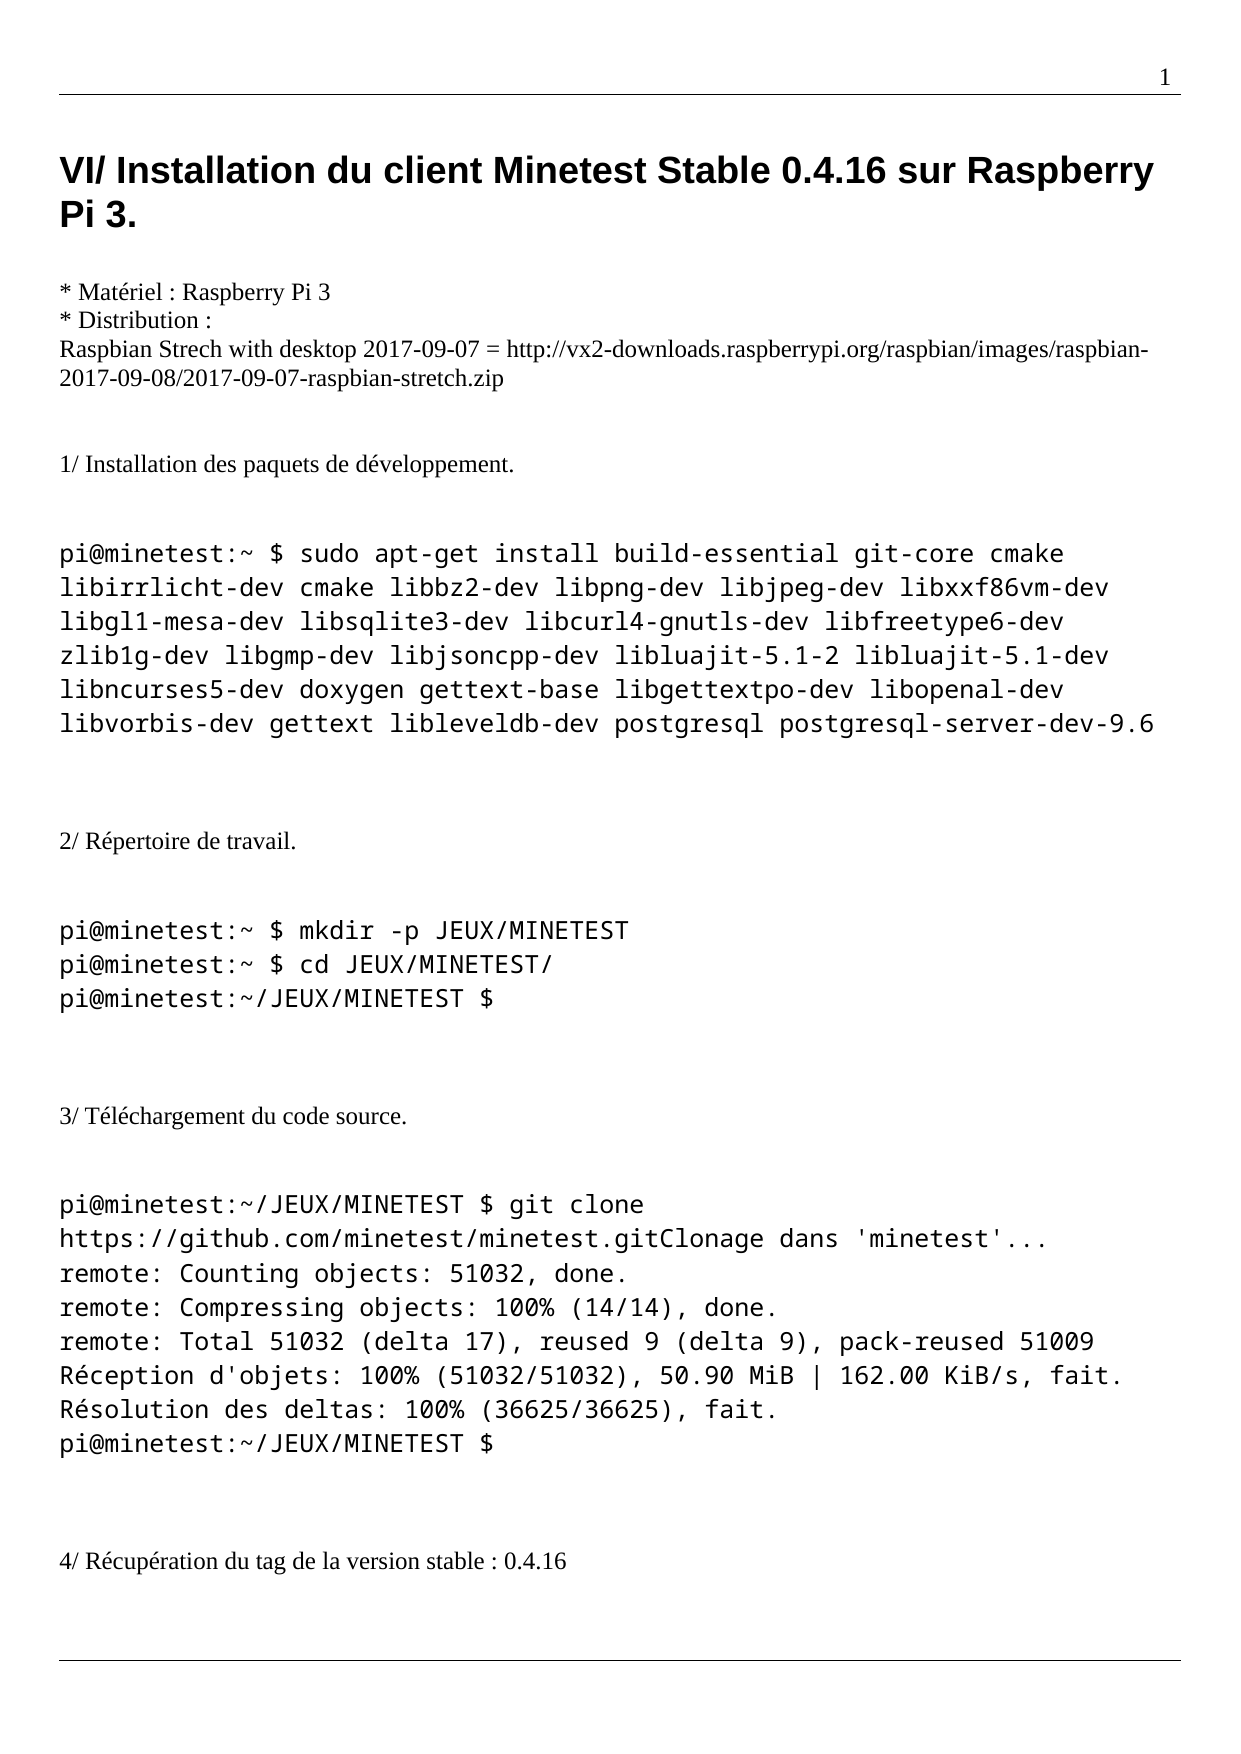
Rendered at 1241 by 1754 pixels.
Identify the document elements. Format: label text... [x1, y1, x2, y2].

text Résolution des deltas: 100% (36625/36625), fait. [59, 1391, 1181, 1426]
text pi@minetest:~/JEUX/MINETEST $ [59, 981, 1181, 1014]
text pi@minetest:~/JEUX/MINETEST $ [59, 1426, 1181, 1459]
text 3/ Téléchargement du code source. [59, 1101, 1181, 1129]
text remote: Counting objects: 51032, done. [59, 1255, 1181, 1289]
text 4/ Récupération du tag de la version stable : 0.4.16 [59, 1546, 1181, 1574]
text remote: Total 51032 (delta 17), reused 9 (delta 9), pack-reused 51009 [59, 1323, 1181, 1357]
text pi@minetest:~ $ mkdir -p JEUX/MINETEST [59, 912, 1181, 946]
text pi@minetest:~ $ cd JEUX/MINETEST/ [59, 946, 1181, 981]
text 2/ Répertoire de travail. [59, 826, 1181, 855]
subtitle VI/ Installation du client Minetest Stable 0.4.16 sur Raspberry Pi 3. [59, 148, 1181, 236]
text Raspbian Strech with desktop 2017-09-07 = http://vx2-downloads.raspberrypi.org/raspbian/images/raspbian-2017-09-08/2017-09-07-raspbian-stretch.zip [59, 334, 1181, 392]
text pi@minetest:~/JEUX/MINETEST $ git clone https://github.com/minetest/minetest.gitClonage dans 'minetest'... [59, 1187, 1181, 1255]
text pi@minetest:~ $ sudo apt-get install build-essential git-core cmake libirrlicht-dev cmake libbz2-dev libpng-dev libjpeg-dev libxxf86vm-dev libgl1-mesa-dev libsqlite3-dev libcurl4-gnutls-dev libfreetype6-dev zlib1g-dev libgmp-dev libjsoncpp-dev libluajit-5.1-2 libluajit-5.1-dev libncurses5-dev doxygen gettext-base libgettextpo-dev libopenal-dev libvorbis-dev gettext libleveldb-dev postgresql postgresql-server-dev-9.6 [59, 536, 1181, 740]
text * Distribution : [59, 306, 1181, 334]
text 1/ Installation des paquets de développement. [59, 449, 1181, 478]
text * Matériel : Raspberry Pi 3 [59, 277, 1181, 306]
text Réception d'objets: 100% (51032/51032), 50.90 MiB | 162.00 KiB/s, fait. [59, 1357, 1181, 1391]
text remote: Compressing objects: 100% (14/14), done. [59, 1289, 1181, 1323]
